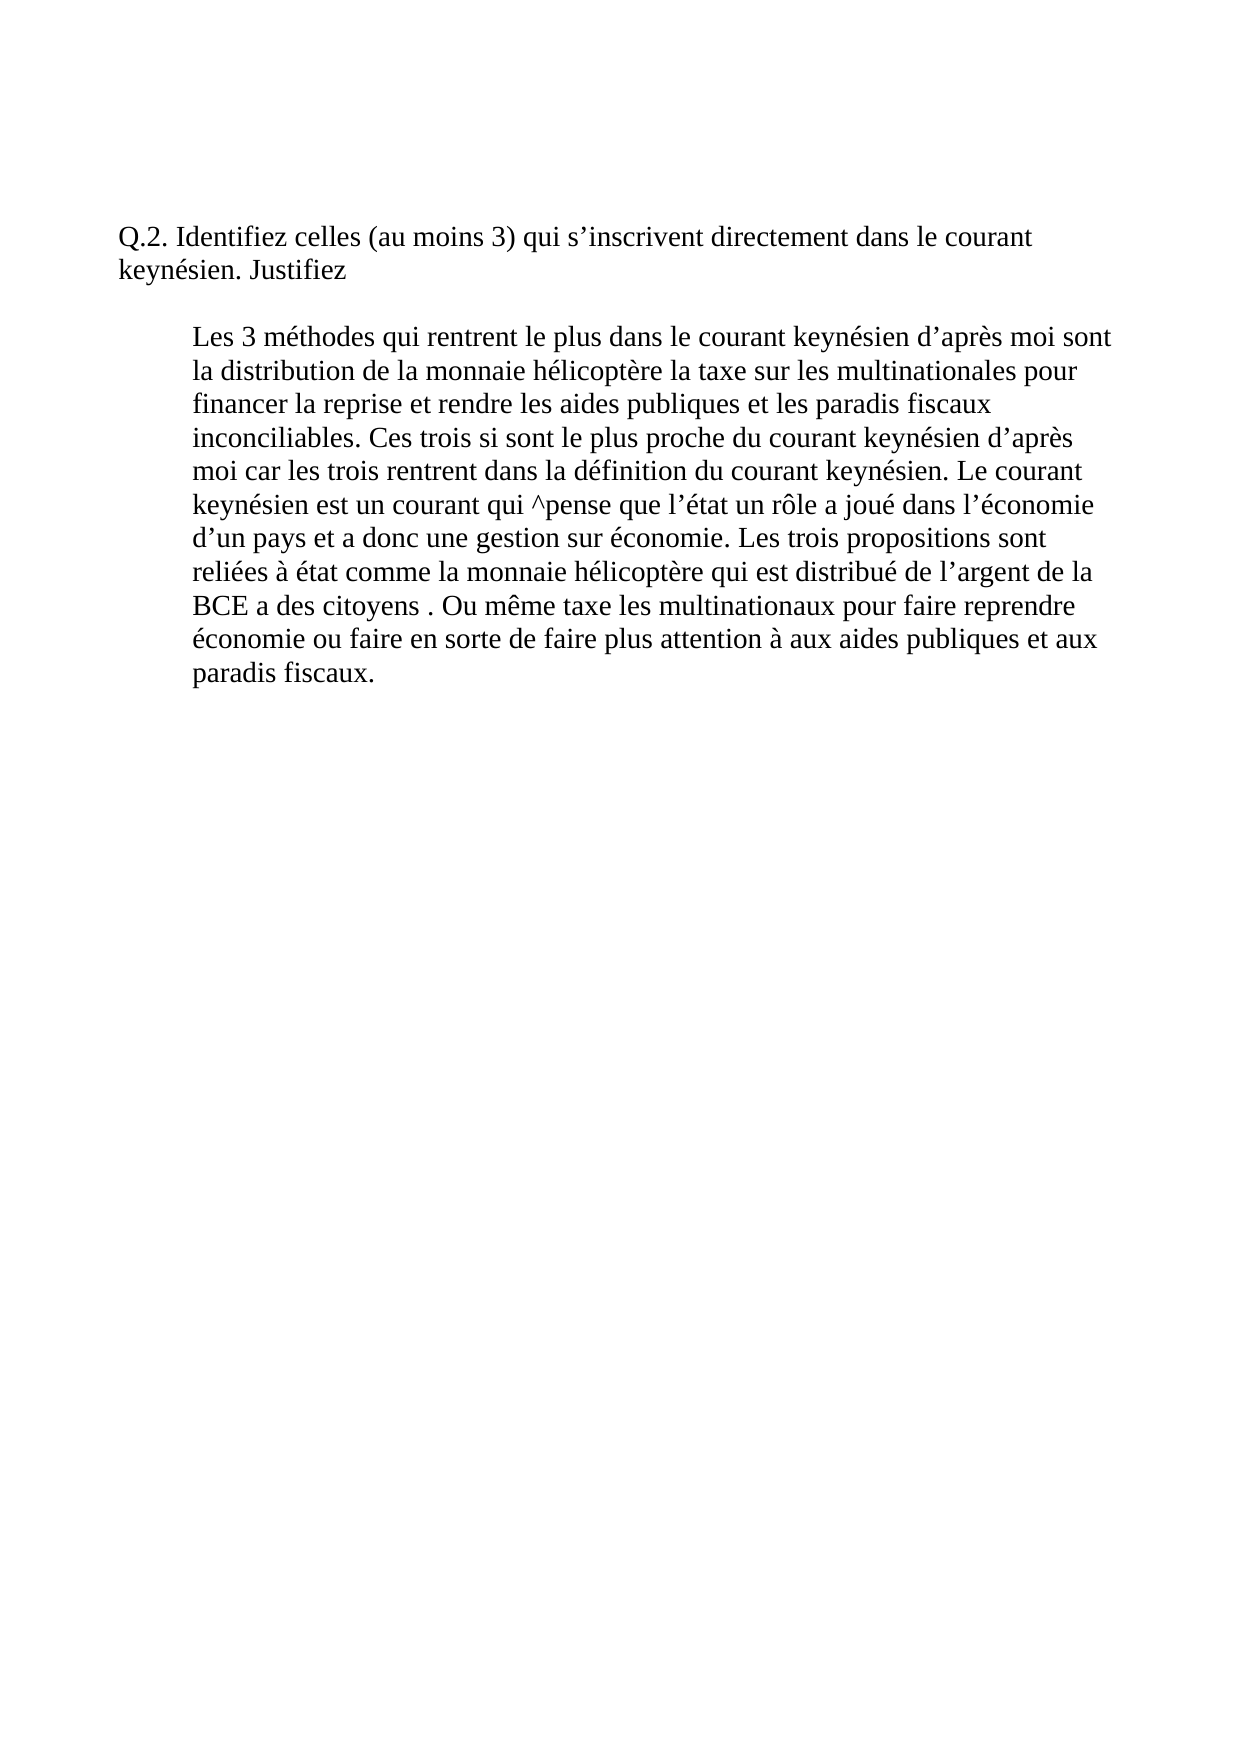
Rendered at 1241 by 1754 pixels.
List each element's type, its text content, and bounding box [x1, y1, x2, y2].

text Les 3 méthodes qui rentrent le plus dans le courant keynésien d’après moi sont la distribution de la monnaie hélicoptère la taxe sur les multinationales pour financer la reprise et rendre les aides publiques et les paradis fiscaux inconciliables. Ces trois si sont le plus proche du courant keynésien d’après moi car les trois rentrent dans la définition du courant keynésien. Le courant keynésien est un courant qui ^pense que l’état un rôle a joué dans l’économie d’un pays et a donc une gestion sur économie. Les trois propositions sont reliées à état comme la monnaie hélicoptère qui est distribué de l’argent de la BCE a des citoyens . Ou même taxe les multinationaux pour faire reprendre économie ou faire en sorte de faire plus attention à aux aides publiques et aux paradis fiscaux. [118, 319, 1122, 688]
text Q.2. Identifiez celles (au moins 3) qui s’inscrivent directement dans le courant keynésien. Justifiez [118, 219, 1122, 286]
